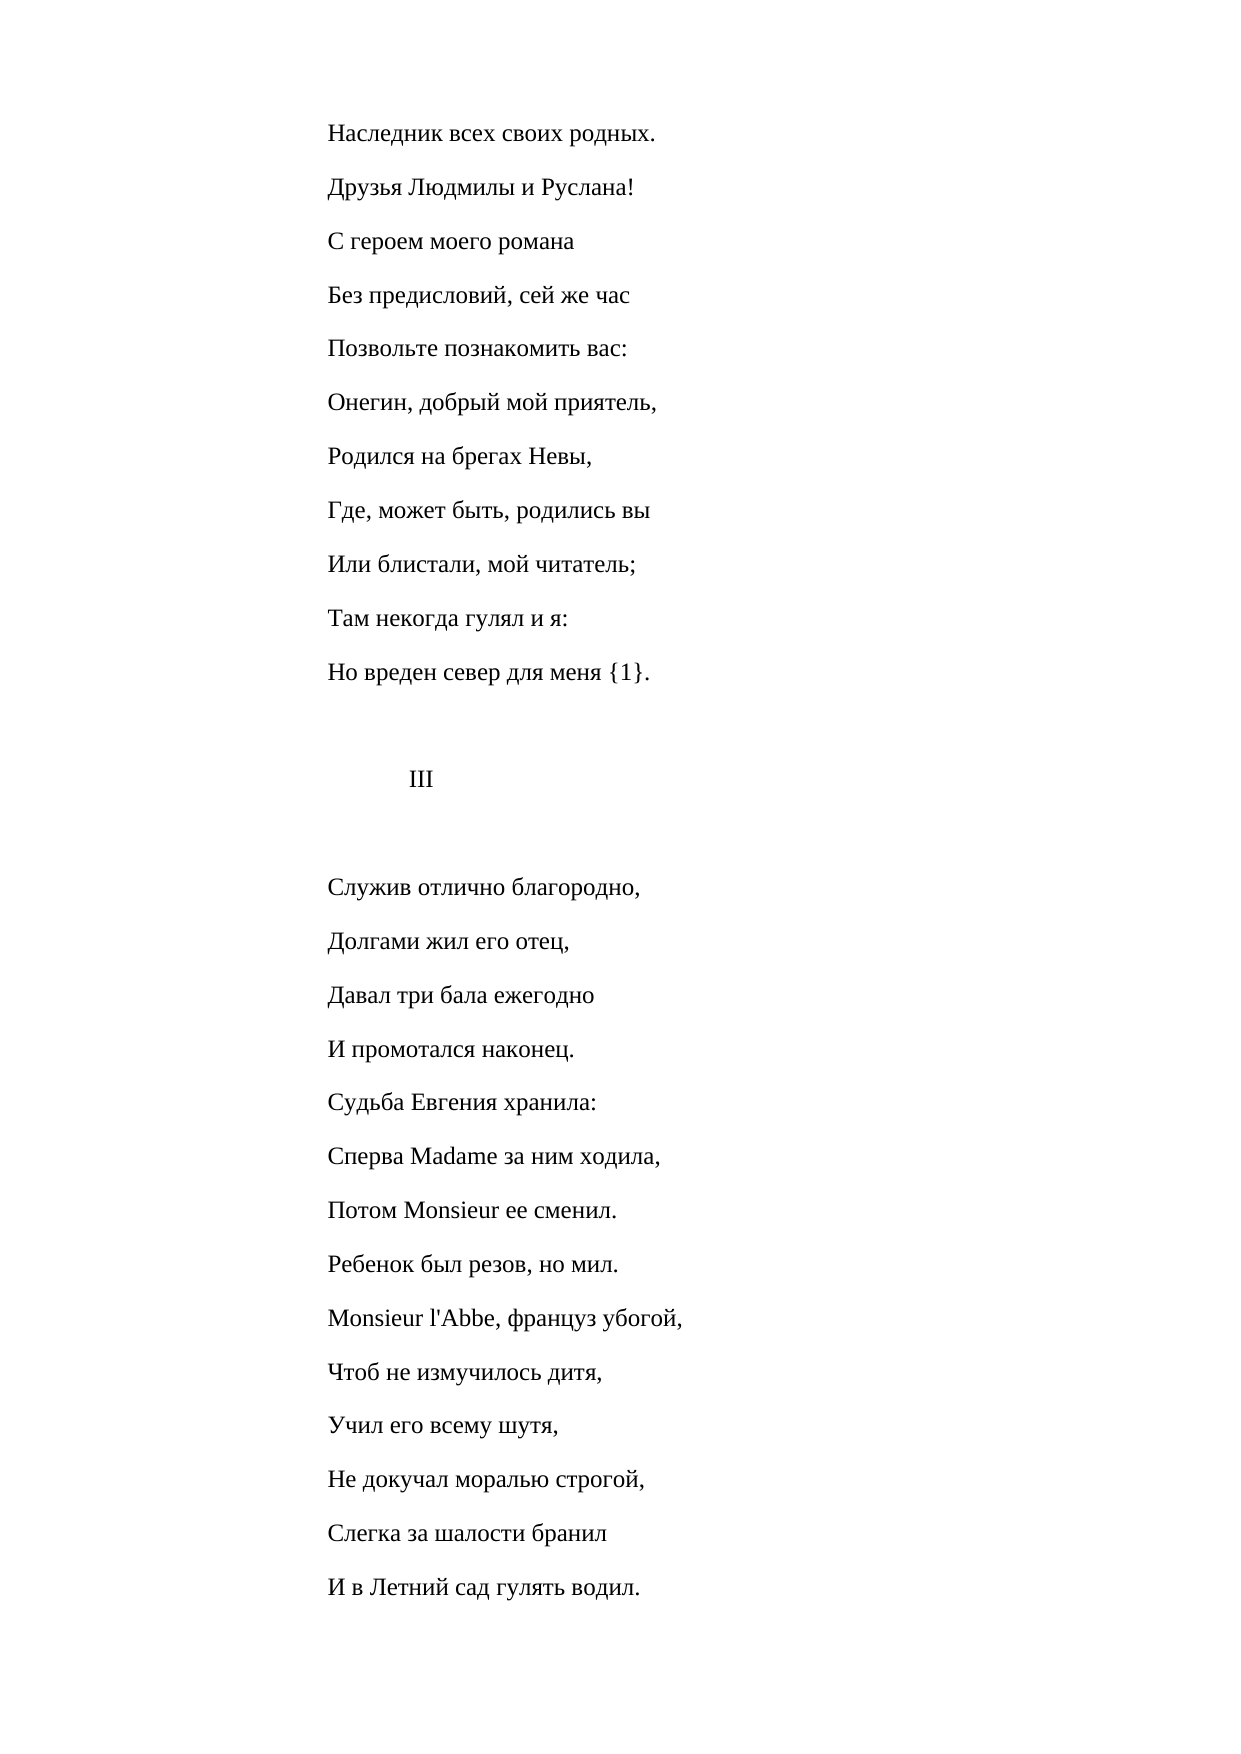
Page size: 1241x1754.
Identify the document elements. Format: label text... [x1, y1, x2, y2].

text Служив отлично благородно, [177, 872, 1152, 901]
text Где, может быть, родились вы [177, 495, 1152, 524]
text Слегка за шалости бранил [177, 1518, 1152, 1547]
text Наследник всех своих родных. [177, 118, 1152, 147]
text Учил его всему шутя, [177, 1411, 1152, 1439]
text Чтоб не измучилось дитя, [177, 1357, 1152, 1386]
text Долгами жил его отец, [177, 926, 1152, 955]
text Не докучал моралью строгой, [177, 1464, 1152, 1493]
text Сперва Madame за ним ходила, [177, 1141, 1152, 1170]
text Там некогда гулял и я: [177, 603, 1152, 632]
text III [177, 764, 1152, 793]
text Но вреден север для меня {1}. [177, 657, 1152, 685]
text Ребенок был резов, но мил. [177, 1249, 1152, 1278]
text И в Летний сад гулять водил. [177, 1572, 1152, 1601]
text Родился на брегах Невы, [177, 441, 1152, 470]
text С героем моего романа [177, 226, 1152, 254]
text И промотался наконец. [177, 1034, 1152, 1062]
text Судьба Евгения хранила: [177, 1087, 1152, 1116]
text Или блистали, мой читатель; [177, 549, 1152, 578]
text Онегин, добрый мой приятель, [177, 387, 1152, 416]
text Позвольте познакомить вас: [177, 333, 1152, 362]
text Без предисловий, сей же час [177, 280, 1152, 308]
text Давал три бала ежегодно [177, 980, 1152, 1008]
text Потом Monsieur ее сменил. [177, 1195, 1152, 1224]
text Друзья Людмилы и Руслана! [177, 172, 1152, 201]
text Monsieur l'Abbe, француз убогой, [177, 1303, 1152, 1332]
